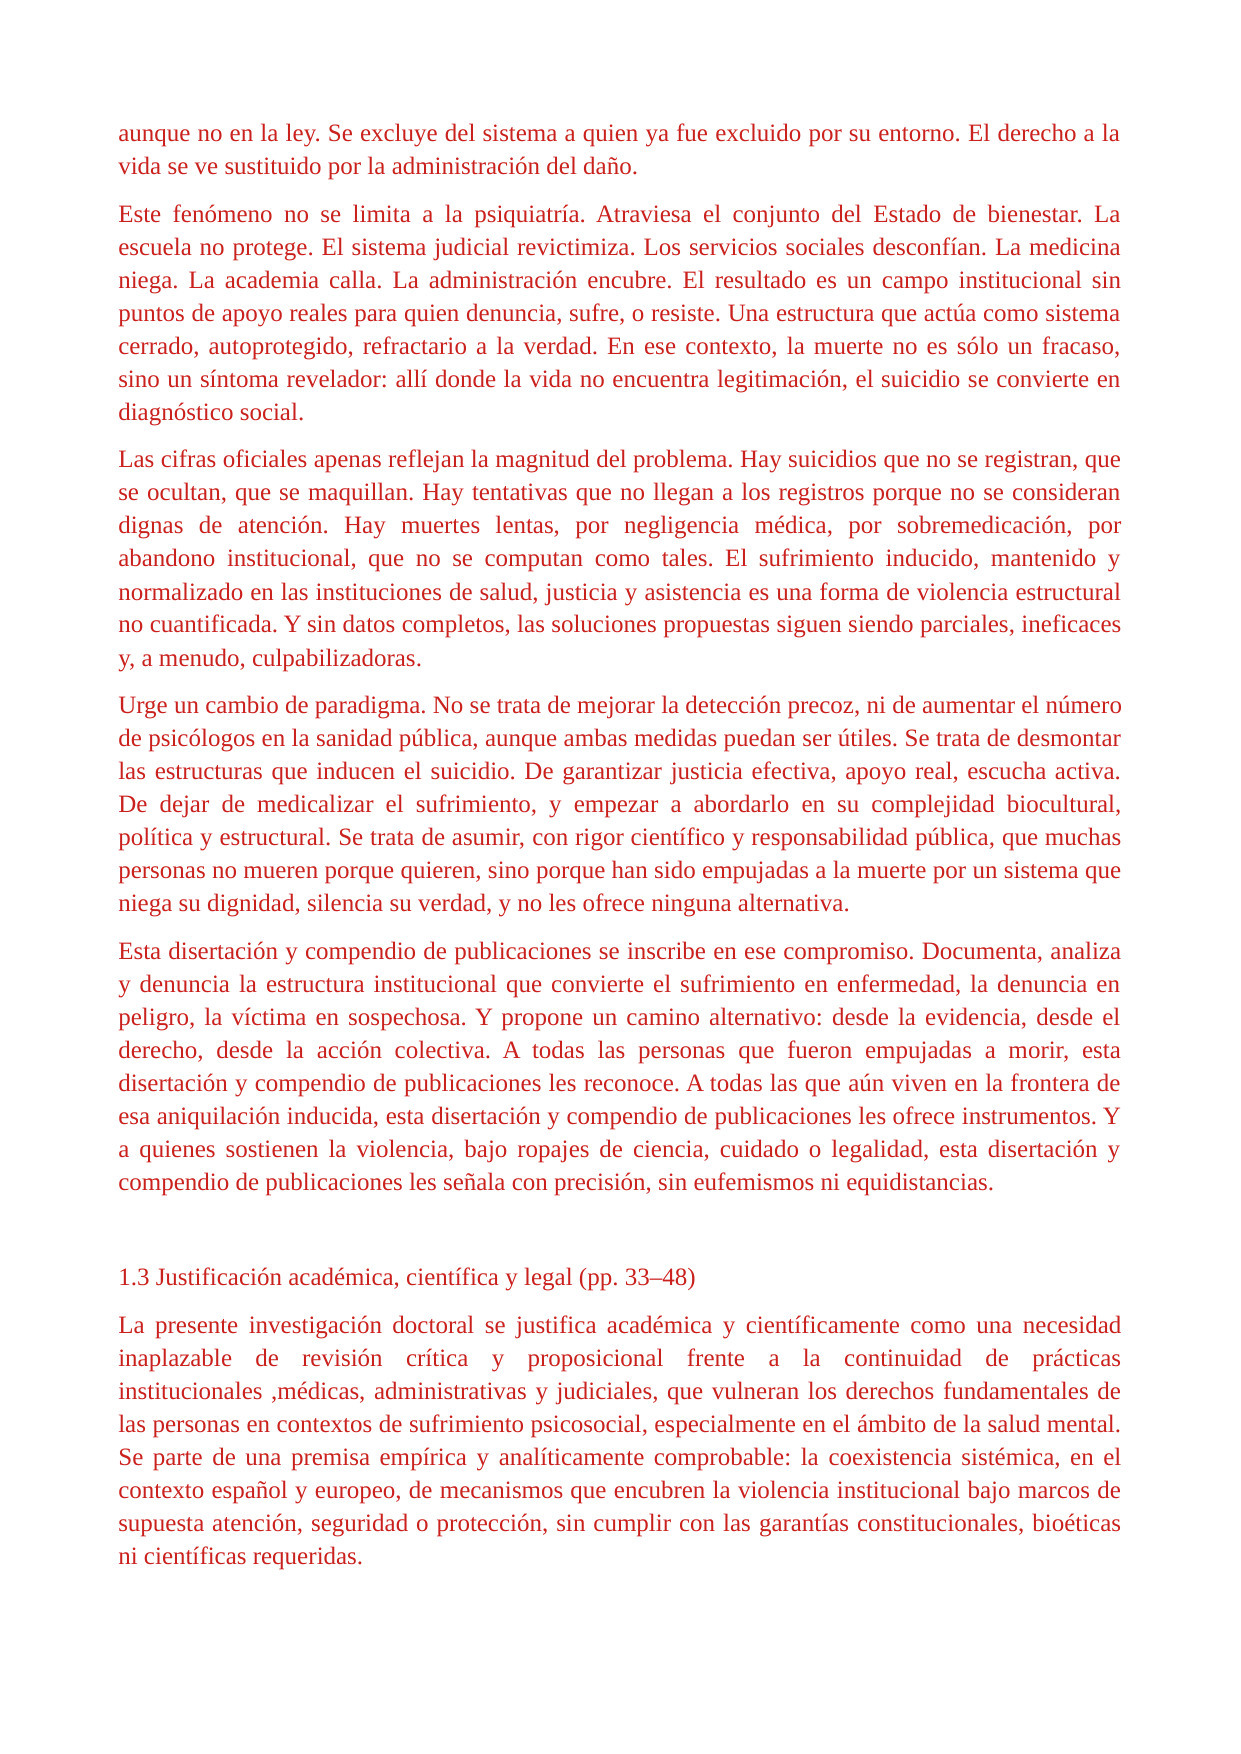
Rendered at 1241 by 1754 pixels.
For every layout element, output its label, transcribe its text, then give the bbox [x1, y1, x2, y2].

text Esta disertación y compendio de publicaciones se inscribe en ese compromiso. Documenta, analiza y denuncia la estructura institucional que convierte el sufrimiento en enfermedad, la denuncia en peligro, la víctima en sospechosa. Y propone un camino alternativo: desde la evidencia, desde el derecho, desde la acción colectiva. A todas las personas que fueron empujadas a morir, esta disertación y compendio de publicaciones les reconoce. A todas las que aún viven en la frontera de esa aniquilación inducida, esta disertación y compendio de publicaciones les ofrece instrumentos. Y a quienes sostienen la violencia, bajo ropajes de ciencia, cuidado o legalidad, esta disertación y compendio de publicaciones les señala con precisión, sin eufemismos ni equidistancias. [118, 936, 1122, 1196]
text 1.3 Justificación académica, científica y legal (pp. 33–48) [118, 1262, 1122, 1291]
text Las cifras oficiales apenas reflejan la magnitud del problema. Hay suicidios que no se registran, que se ocultan, que se maquillan. Hay tentativas que no llegan a los registros porque no se consideran dignas de atención. Hay muertes lentas, por negligencia médica, por sobremedicación, por abandono institucional, que no se computan como tales. El sufrimiento inducido, mantenido y normalizado en las instituciones de salud, justicia y asistencia es una forma de violencia estructural no cuantificada. Y sin datos completos, las soluciones propuestas siguen siendo parciales, ineficaces y, a menudo, culpabilizadoras. [118, 444, 1122, 671]
text Urge un cambio de paradigma. No se trata de mejorar la detección precoz, ni de aumentar el número de psicólogos en la sanidad pública, aunque ambas medidas puedan ser útiles. Se trata de desmontar las estructuras que inducen el suicidio. De garantizar justicia efectiva, apoyo real, escucha activa. De dejar de medicalizar el sufrimiento, y empezar a abordarlo en su complejidad biocultural, política y estructural. Se trata de asumir, con rigor científico y responsabilidad pública, que muchas personas no mueren porque quieren, sino porque han sido empujadas a la muerte por un sistema que niega su dignidad, silencia su verdad, y no les ofrece ninguna alternativa. [118, 690, 1122, 917]
text aunque no en la ley. Se excluye del sistema a quien ya fue excluido por su entorno. El derecho a la vida se ve sustituido por la administración del daño. [118, 118, 1122, 180]
text La presente investigación doctoral se justifica académica y científicamente como una necesidad inaplazable de revisión crítica y proposicional frente a la continuidad de prácticas institucionales ,médicas, administrativas y judiciales, que vulneran los derechos fundamentales de las personas en contextos de sufrimiento psicosocial, especialmente en el ámbito de la salud mental. Se parte de una premisa empírica y analíticamente comprobable: la coexistencia sistémica, en el contexto español y europeo, de mecanismos que encubren la violencia institucional bajo marcos de supuesta atención, seguridad o protección, sin cumplir con las garantías constitucionales, bioéticas ni científicas requeridas. [118, 1310, 1122, 1570]
text Este fenómeno no se limita a la psiquiatría. Atraviesa el conjunto del Estado de bienestar. La escuela no protege. El sistema judicial revictimiza. Los servicios sociales desconfían. La medicina niega. La academia calla. La administración encubre. El resultado es un campo institucional sin puntos de apoyo reales para quien denuncia, sufre, o resiste. Una estructura que actúa como sistema cerrado, autoprotegido, refractario a la verdad. En ese contexto, la muerte no es sólo un fracaso, sino un síntoma revelador: allí donde la vida no encuentra legitimación, el suicidio se convierte en diagnóstico social. [118, 199, 1122, 426]
